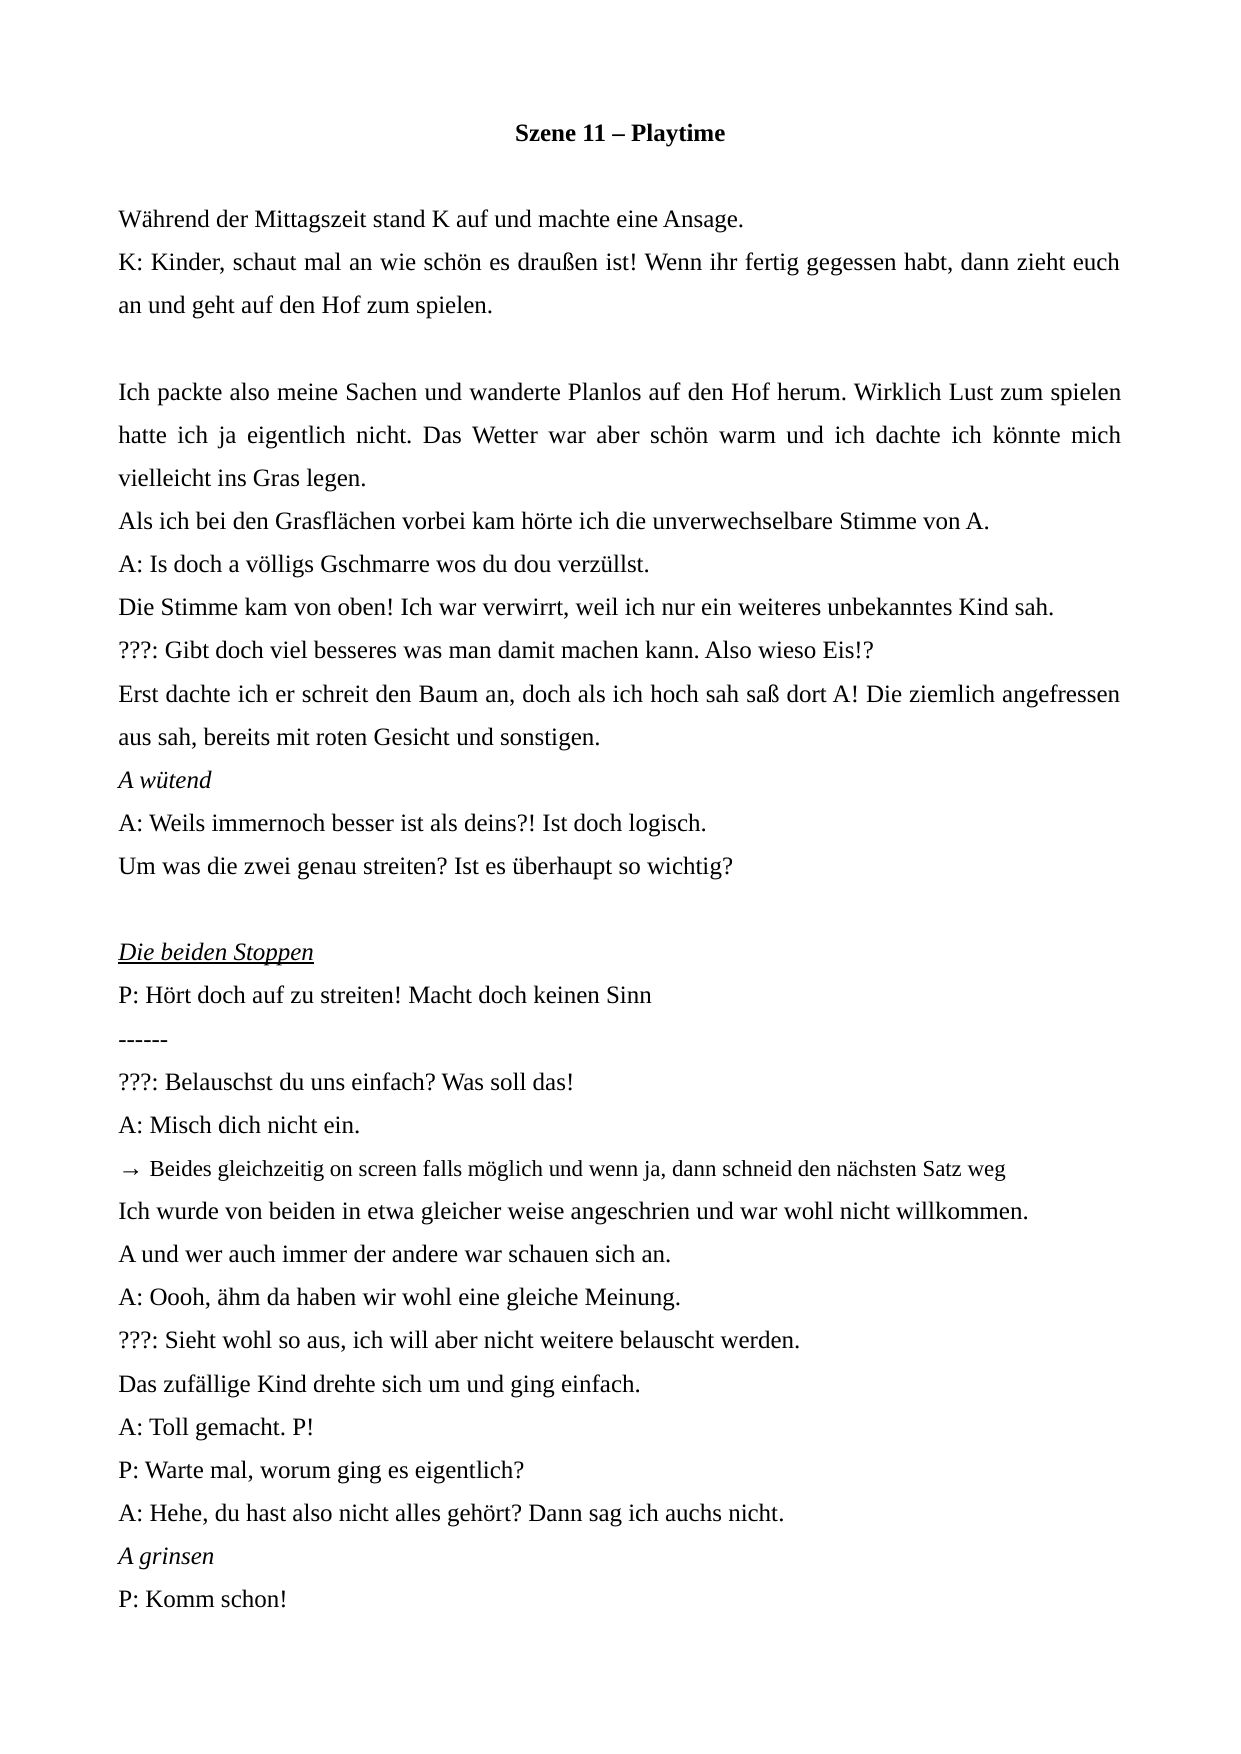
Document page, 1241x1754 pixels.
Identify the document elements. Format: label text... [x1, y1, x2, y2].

text Um was die zwei genau streiten? Ist es überhaupt so wichtig? [118, 851, 1122, 880]
text Erst dachte ich er schreit den Baum an, doch als ich hoch sah saß dort A! Die ziemlich angefressen aus sah, bereits mit roten Gesicht und sonstigen. [118, 679, 1122, 751]
text → Beides gleichzeitig on screen falls möglich und wenn ja, dann schneid den nächsten Satz weg [118, 1153, 1122, 1182]
text A: Misch dich nicht ein. [118, 1110, 1122, 1139]
text Die Stimme kam von oben! Ich war verwirrt, weil ich nur ein weiteres unbekanntes Kind sah. [118, 592, 1122, 621]
text Das zufällige Kind drehte sich um und ging einfach. [118, 1369, 1122, 1397]
text A wütend [118, 765, 1122, 794]
text P: Warte mal, worum ging es eigentlich? [118, 1455, 1122, 1484]
text Während der Mittagszeit stand K auf und machte eine Ansage. [118, 204, 1122, 233]
text ???: Sieht wohl so aus, ich will aber nicht weitere belauscht werden. [118, 1326, 1122, 1354]
text Als ich bei den Grasflächen vorbei kam hörte ich die unverwechselbare Stimme von A. [118, 506, 1122, 535]
text ------ [118, 1024, 1122, 1052]
text Die beiden Stoppen [118, 937, 1122, 966]
text A: Weils immernoch besser ist als deins?! Ist doch logisch. [118, 808, 1122, 837]
text A: Is doch a völligs Gschmarre wos du dou verzüllst. [118, 549, 1122, 578]
text A und wer auch immer der andere war schauen sich an. [118, 1239, 1122, 1268]
text Ich packte also meine Sachen und wanderte Planlos auf den Hof herum. Wirklich Lust zum spielen hatte ich ja eigentlich nicht. Das Wetter war aber schön warm und ich dachte ich könnte mich vielleicht ins Gras legen. [118, 377, 1122, 492]
text A: Toll gemacht. P! [118, 1412, 1122, 1441]
text Szene 11 – Playtime [118, 118, 1122, 147]
text ???: Belauschst du uns einfach? Was soll das! [118, 1067, 1122, 1096]
text A: Oooh, ähm da haben wir wohl eine gleiche Meinung. [118, 1282, 1122, 1311]
text A: Hehe, du hast also nicht alles gehört? Dann sag ich auchs nicht. [118, 1498, 1122, 1527]
text ???: Gibt doch viel besseres was man damit machen kann. Also wieso Eis!? [118, 636, 1122, 664]
text P: Hört doch auf zu streiten! Macht doch keinen Sinn [118, 981, 1122, 1009]
text P: Komm schon! [118, 1584, 1122, 1613]
text K: Kinder, schaut mal an wie schön es draußen ist! Wenn ihr fertig gegessen habt, dann zieht euch an und geht auf den Hof zum spielen. [118, 247, 1122, 319]
text A grinsen [118, 1541, 1122, 1570]
text Ich wurde von beiden in etwa gleicher weise angeschrien und war wohl nicht willkommen. [118, 1196, 1122, 1225]
